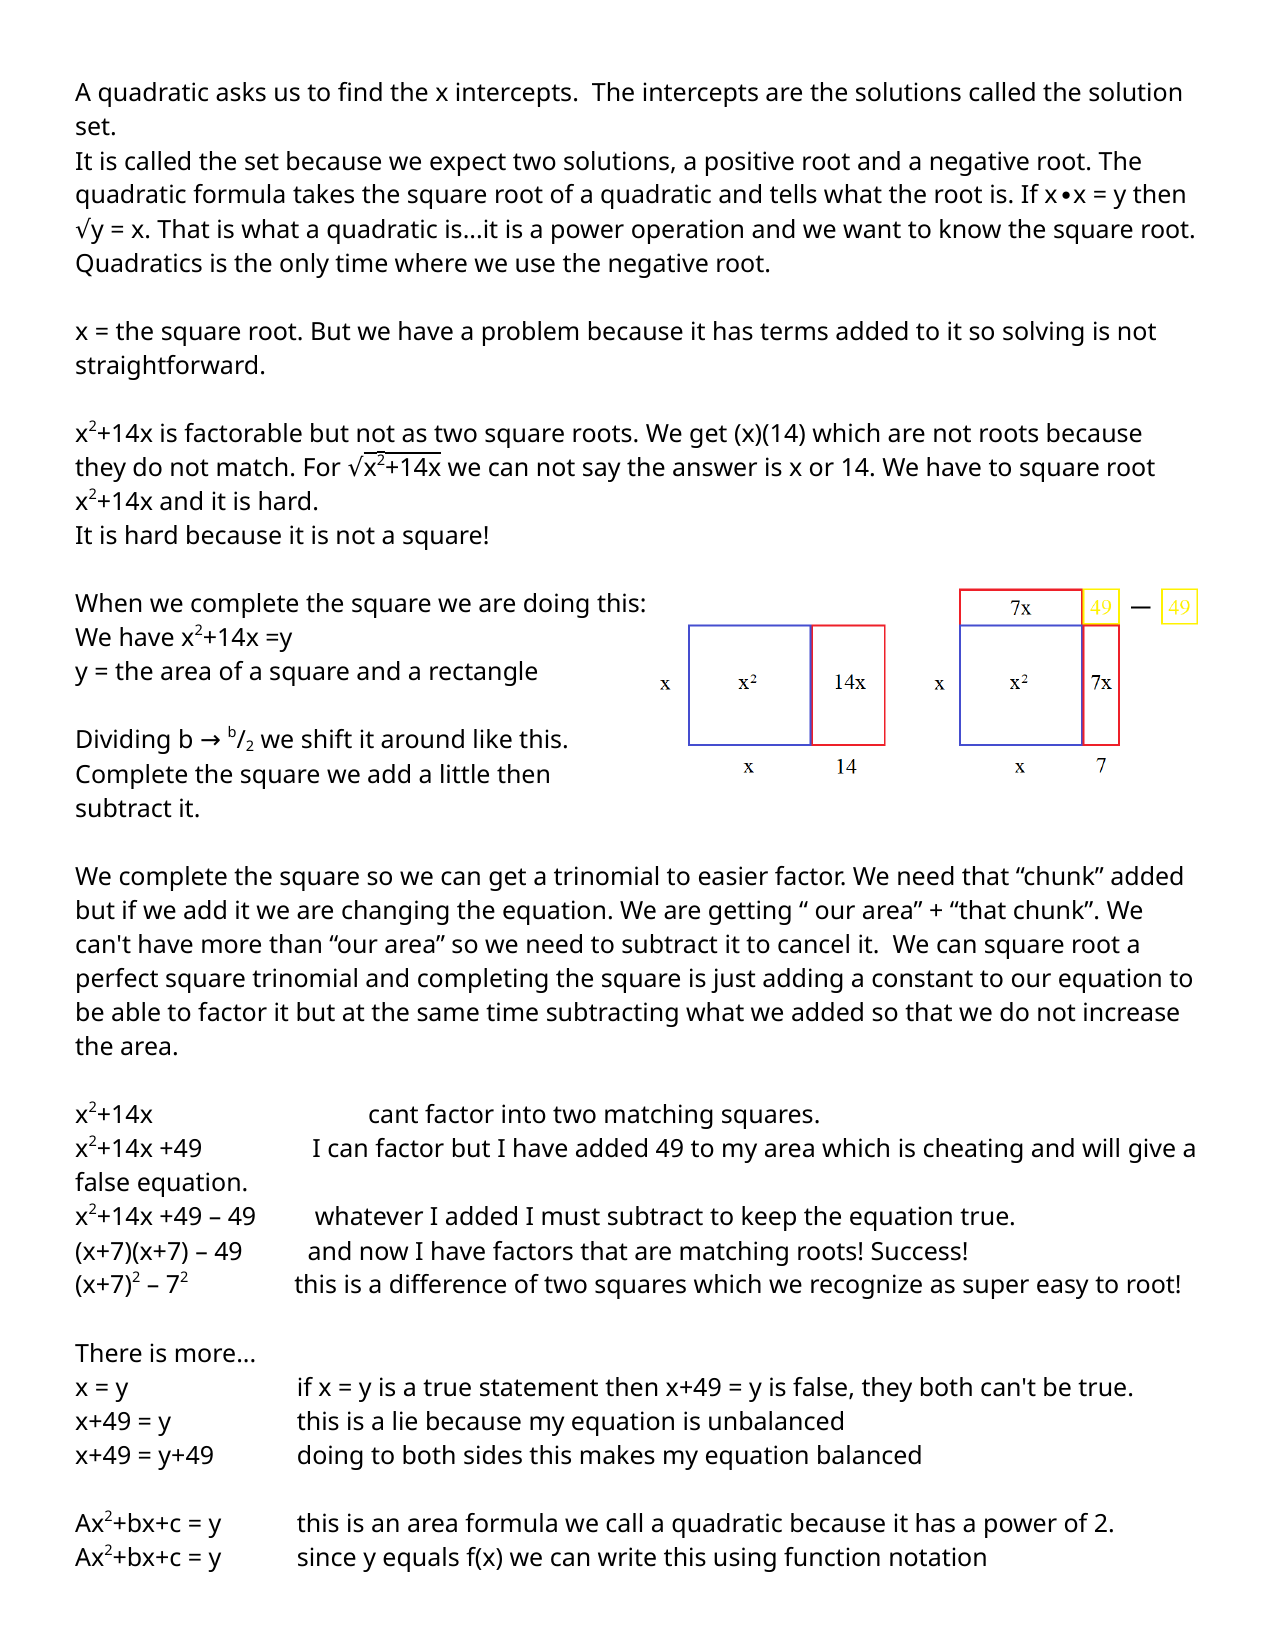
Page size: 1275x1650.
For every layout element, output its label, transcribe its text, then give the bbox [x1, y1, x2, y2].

text y = the area of a square and a rectangle [75, 654, 648, 688]
text x = y if x = y is a true statement then x+49 = y is false, they both can't be true. [75, 1369, 1200, 1403]
text Dividing b → b/2 we shift it around like this. [75, 722, 648, 756]
text Ax2+bx+c = y since y equals f(x) we can write this using function notation [75, 1540, 1200, 1574]
text x2+14x +49 I can factor but I have added 49 to my area which is cheating and will give a false equation. [75, 1131, 1200, 1199]
text (x+7)(x+7) – 49 and now I have factors that are matching roots! Success! [75, 1233, 1200, 1267]
text x2+14x is factorable but not as two square roots. We get (x)(14) which are not roots because they do not match. For √x2+14x we can not say the answer is x or 14. We have to square root x2+14x and it is hard. [75, 416, 1200, 518]
text x2+14x +49 – 49 whatever I added I must subtract to keep the equation true. [75, 1199, 1200, 1233]
text It is hard because it is not a square! [75, 518, 1200, 552]
text It is called the set because we expect two solutions, a positive root and a negative root. The quadratic formula takes the square root of a quadratic and tells what the root is. If x∙x = y then √y = x. That is what a quadratic is...it is a power operation and we want to know the square root. Quadratics is the only time where we use the negative root. [75, 143, 1200, 279]
text When we complete the square we are doing this: [75, 586, 648, 620]
text A quadratic asks us to find the x intercepts. The intercepts are the solutions called the solution set. [75, 75, 1200, 143]
text x2+14x cant factor into two matching squares. [75, 1097, 1200, 1131]
text x+49 = y+49 doing to both sides this makes my equation balanced [75, 1437, 1200, 1472]
text (x+7)2 – 72 this is a difference of two squares which we recognize as super easy to root! [75, 1267, 1200, 1301]
text Ax2+bx+c = y this is an area formula we call a quadratic because it has a power of 2. [75, 1506, 1200, 1540]
text There is more... [75, 1335, 1200, 1369]
text We complete the square so we can get a trinomial to easier factor. We need that “chunk” added but if we add it we are changing the equation. We are getting “ our area” + “that chunk”. We can't have more than “our area” so we need to subtract it to cancel it. We can square root a perfect square trinomial and completing the square is just adding a constant to our equation to be able to factor it but at the same time subtracting what we added so that we do not increase the area. [75, 858, 1200, 1063]
text We have x2+14x =y [75, 620, 648, 654]
text x+49 = y this is a lie because my equation is unbalanced [75, 1403, 1200, 1437]
text Complete the square we add a little then subtract it. [75, 756, 1200, 824]
text x = the square root. But we have a problem because it has terms added to it so solving is not straightforward. [75, 313, 1200, 382]
